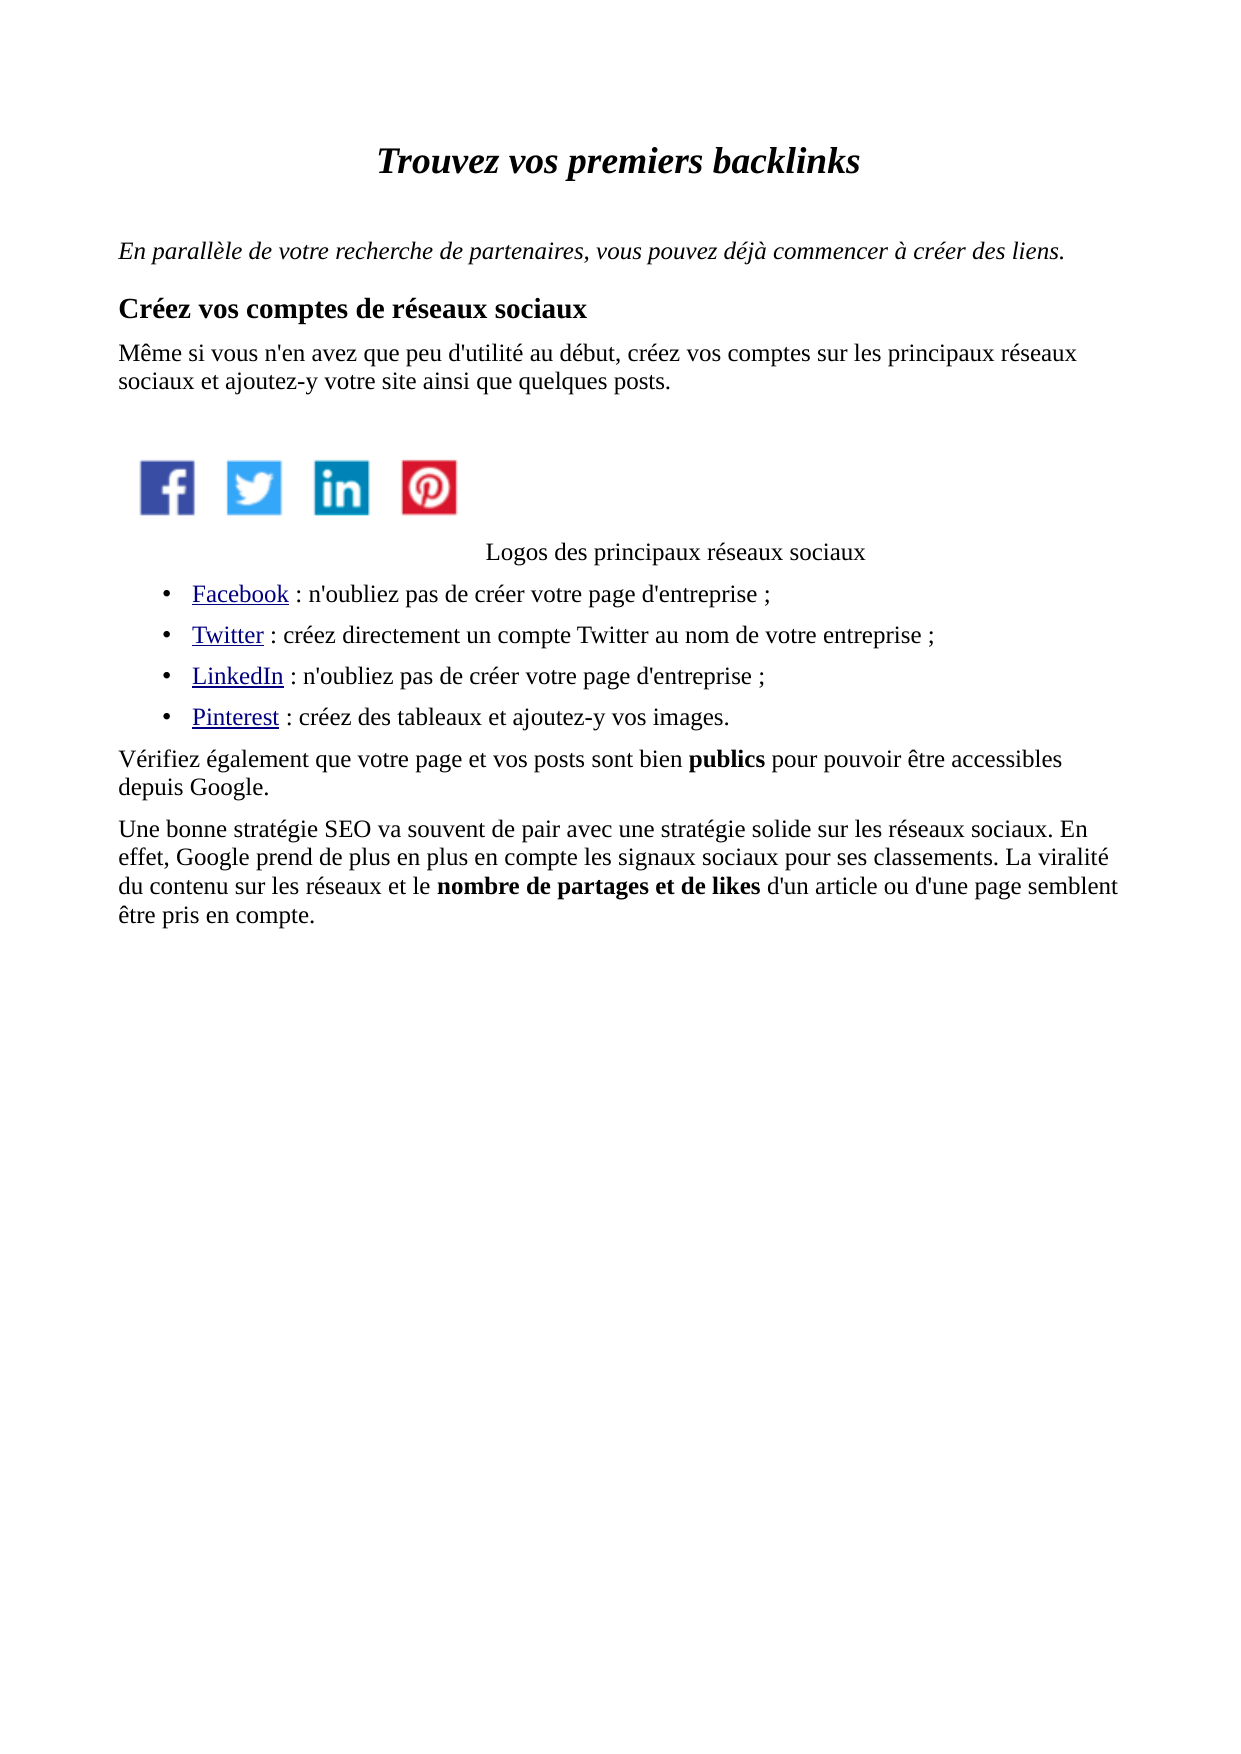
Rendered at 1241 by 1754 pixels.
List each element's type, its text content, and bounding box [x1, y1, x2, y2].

text En parallèle de votre recherche de partenaires, vous pouvez déjà commencer à créer des liens. [118, 236, 1122, 264]
subtitle Créez vos comptes de réseaux sociaux [118, 292, 1122, 325]
list Twitter : créez directement un compte Twitter au nom de votre entreprise ; [162, 620, 1122, 649]
text Vérifiez également que votre page et vos posts sont bien publics pour pouvoir être accessibles depuis Google. [118, 744, 1122, 801]
list LinkedIn : n'oubliez pas de créer votre page d'entreprise ; [162, 661, 1122, 690]
picture [118, 407, 486, 561]
text Logos des principaux réseaux sociaux [118, 408, 1122, 566]
text Une bonne stratégie SEO va souvent de pair avec une stratégie solide sur les réseaux sociaux. En effet, Google prend de plus en plus en compte les signaux sociaux pour ses classements. La viralité du contenu sur les réseaux et le nombre de partages et de likes d'un article ou d'une page semblent être pris en compte. [118, 814, 1122, 929]
text Même si vous n'en avez que peu d'utilité au début, créez vos comptes sur les principaux réseaux sociaux et ajoutez-y votre site ainsi que quelques posts. [118, 338, 1122, 395]
list Pinterest : créez des tableaux et ajoutez-y vos images. [162, 702, 1122, 731]
subtitle Trouvez vos premiers backlinks [118, 139, 1122, 182]
list Facebook : n'oubliez pas de créer votre page d'entreprise ; [162, 579, 1122, 607]
